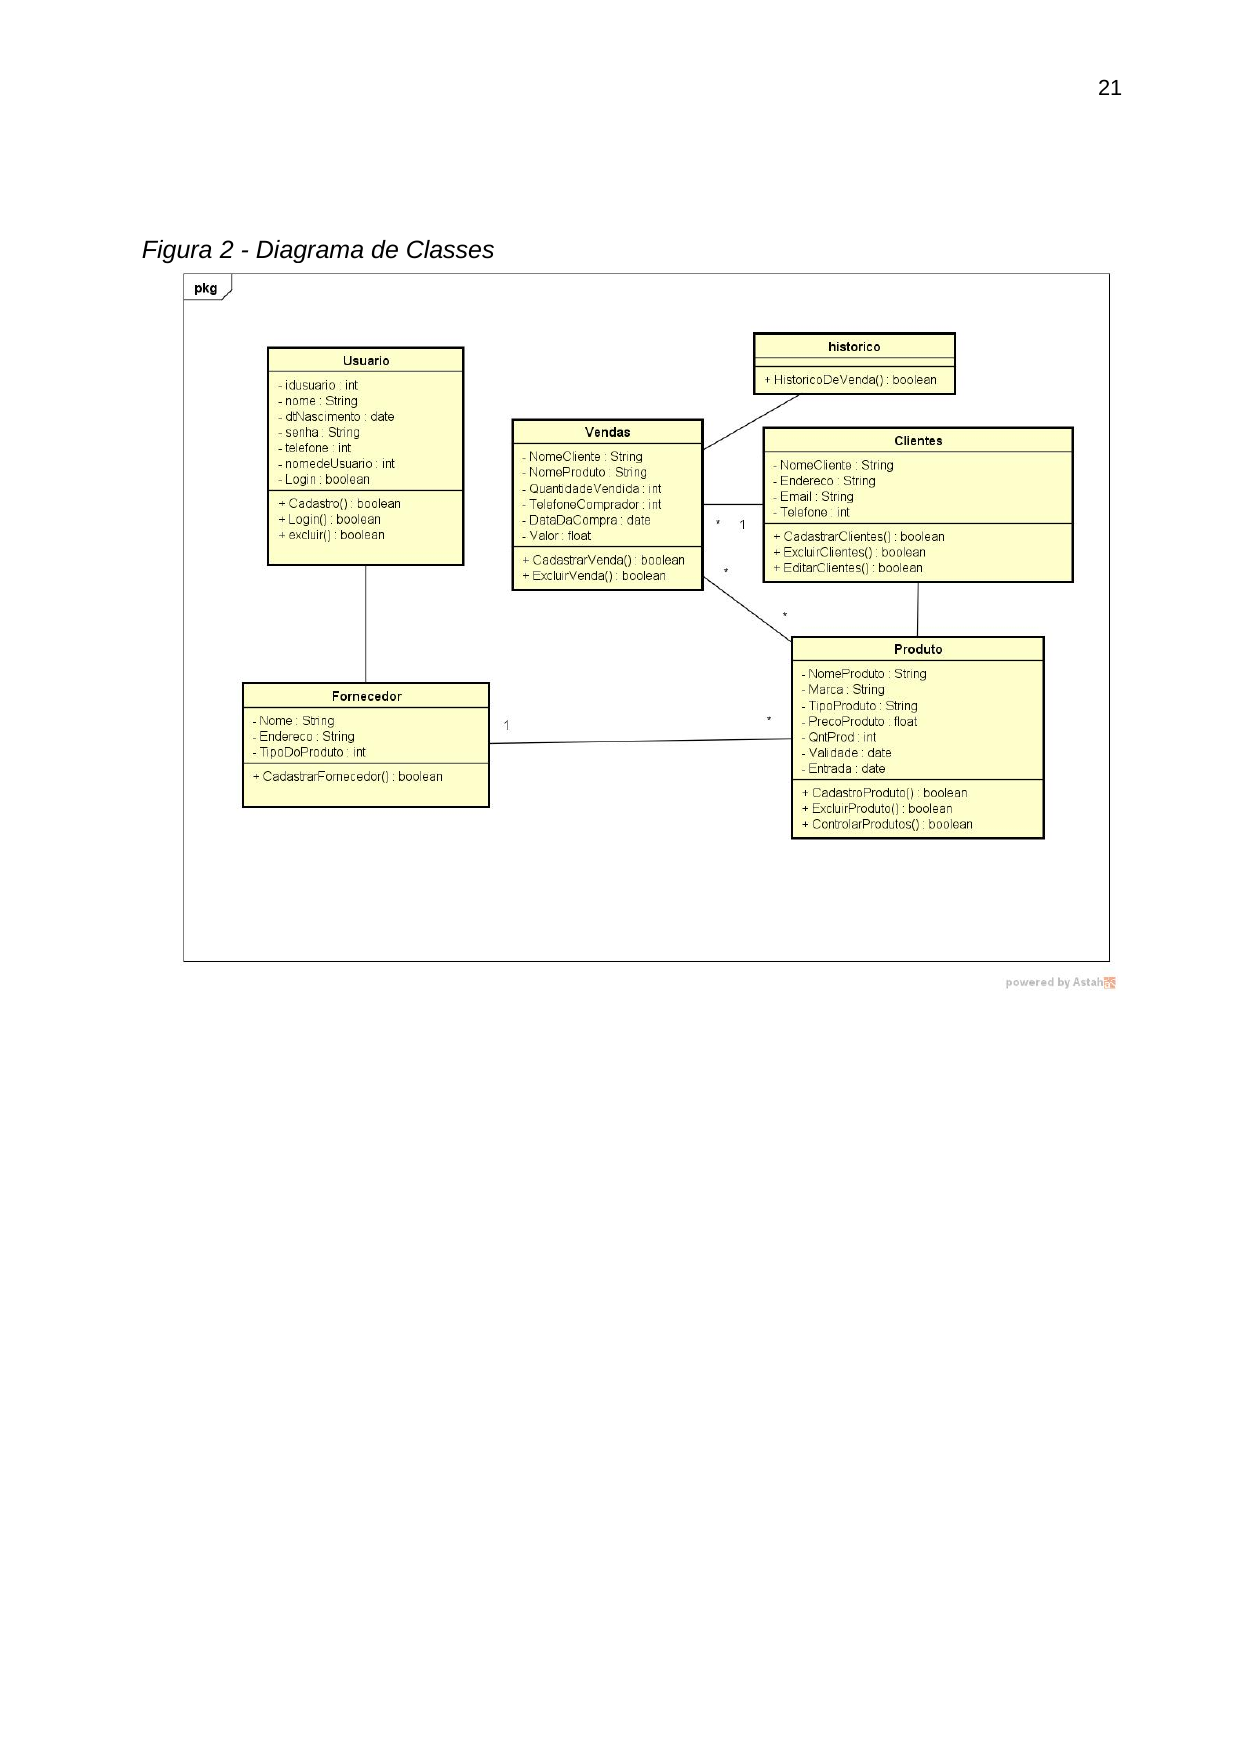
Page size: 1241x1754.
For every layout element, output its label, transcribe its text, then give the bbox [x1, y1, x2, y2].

picture [173, 263, 1119, 992]
text Figura 2 - Diagrama de Classes [142, 235, 1150, 263]
